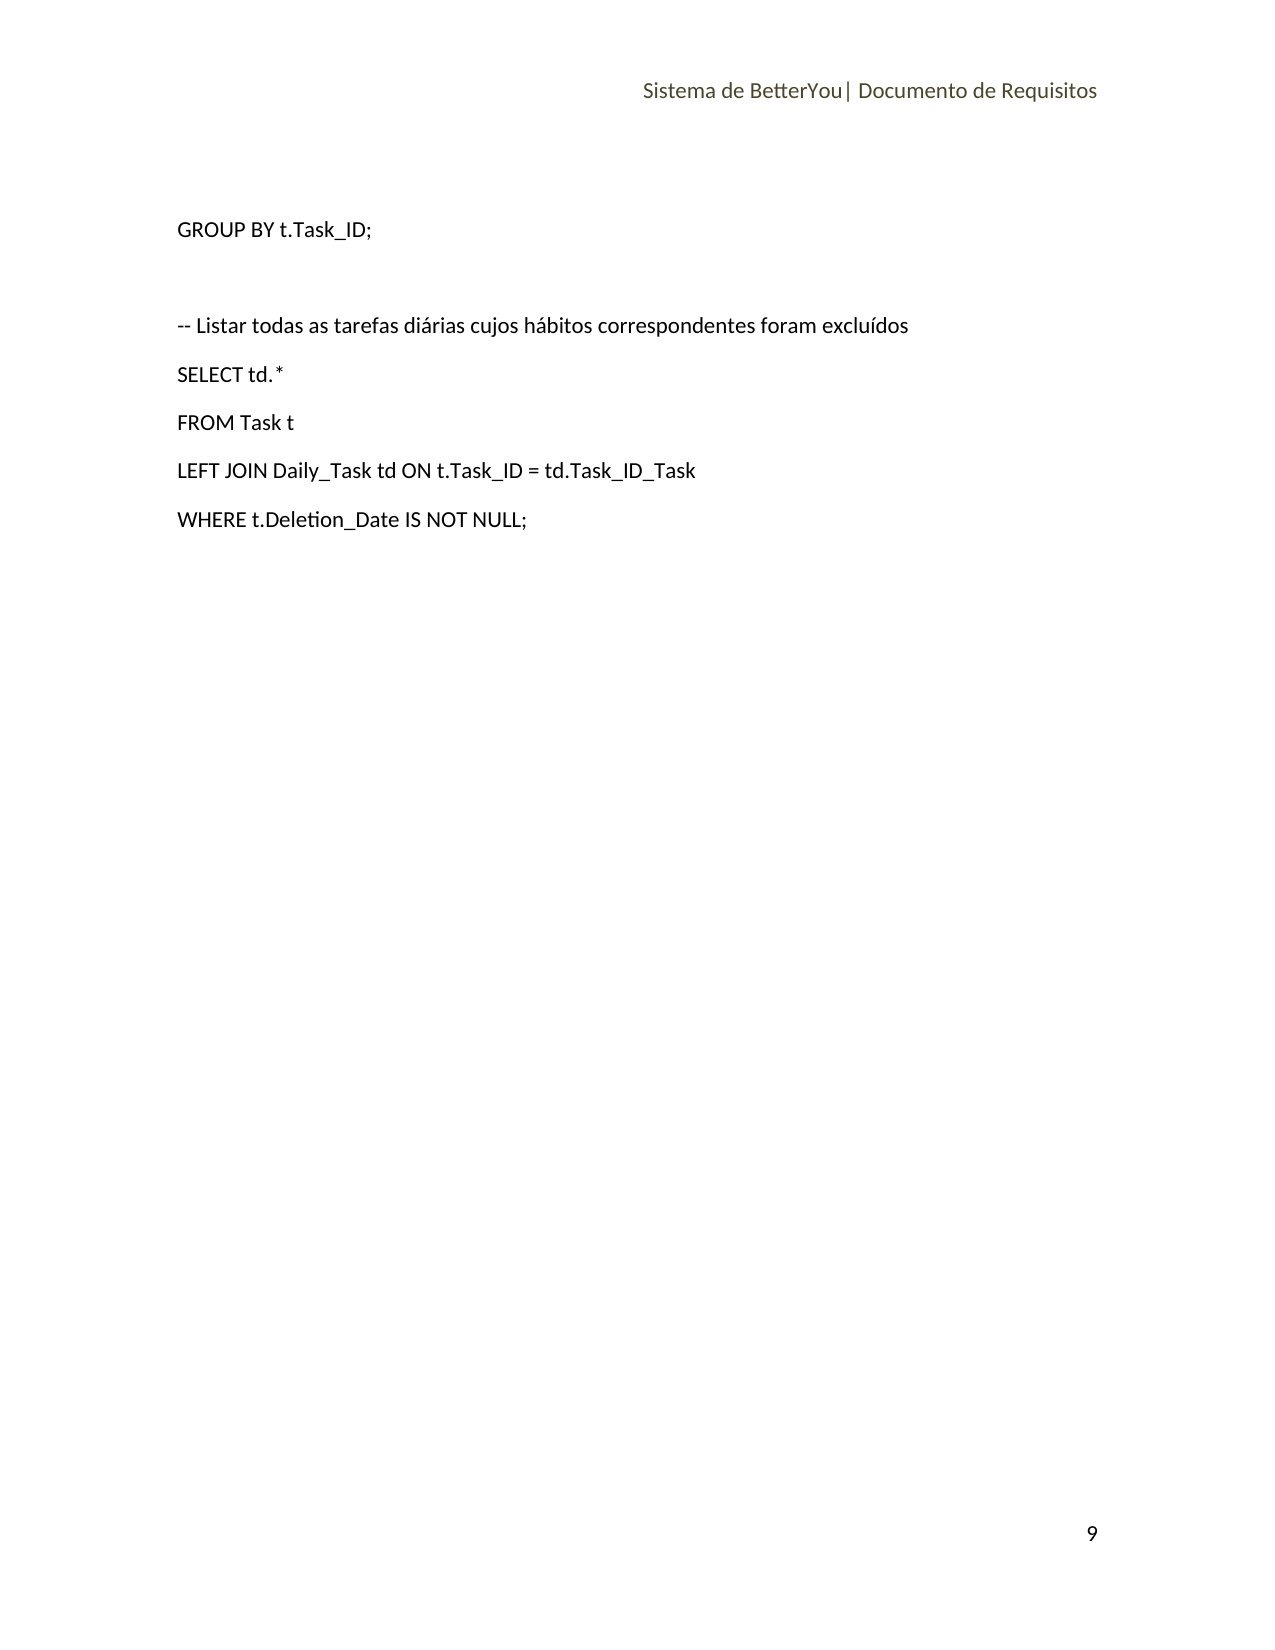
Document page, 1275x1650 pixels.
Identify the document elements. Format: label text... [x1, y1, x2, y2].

subtitle GROUP BY t.Task_ID; [177, 213, 1098, 243]
subtitle WHERE t.Deletion_Date IS NOT NULL; [177, 503, 1098, 533]
subtitle SELECT td.* [177, 358, 1098, 388]
subtitle FROM Task t [177, 407, 1098, 436]
subtitle LEFT JOIN Daily_Task td ON t.Task_ID = td.Task_ID_Task [177, 455, 1098, 484]
subtitle -- Listar todas as tarefas diárias cujos hábitos correspondentes foram excluídos [177, 310, 1098, 339]
